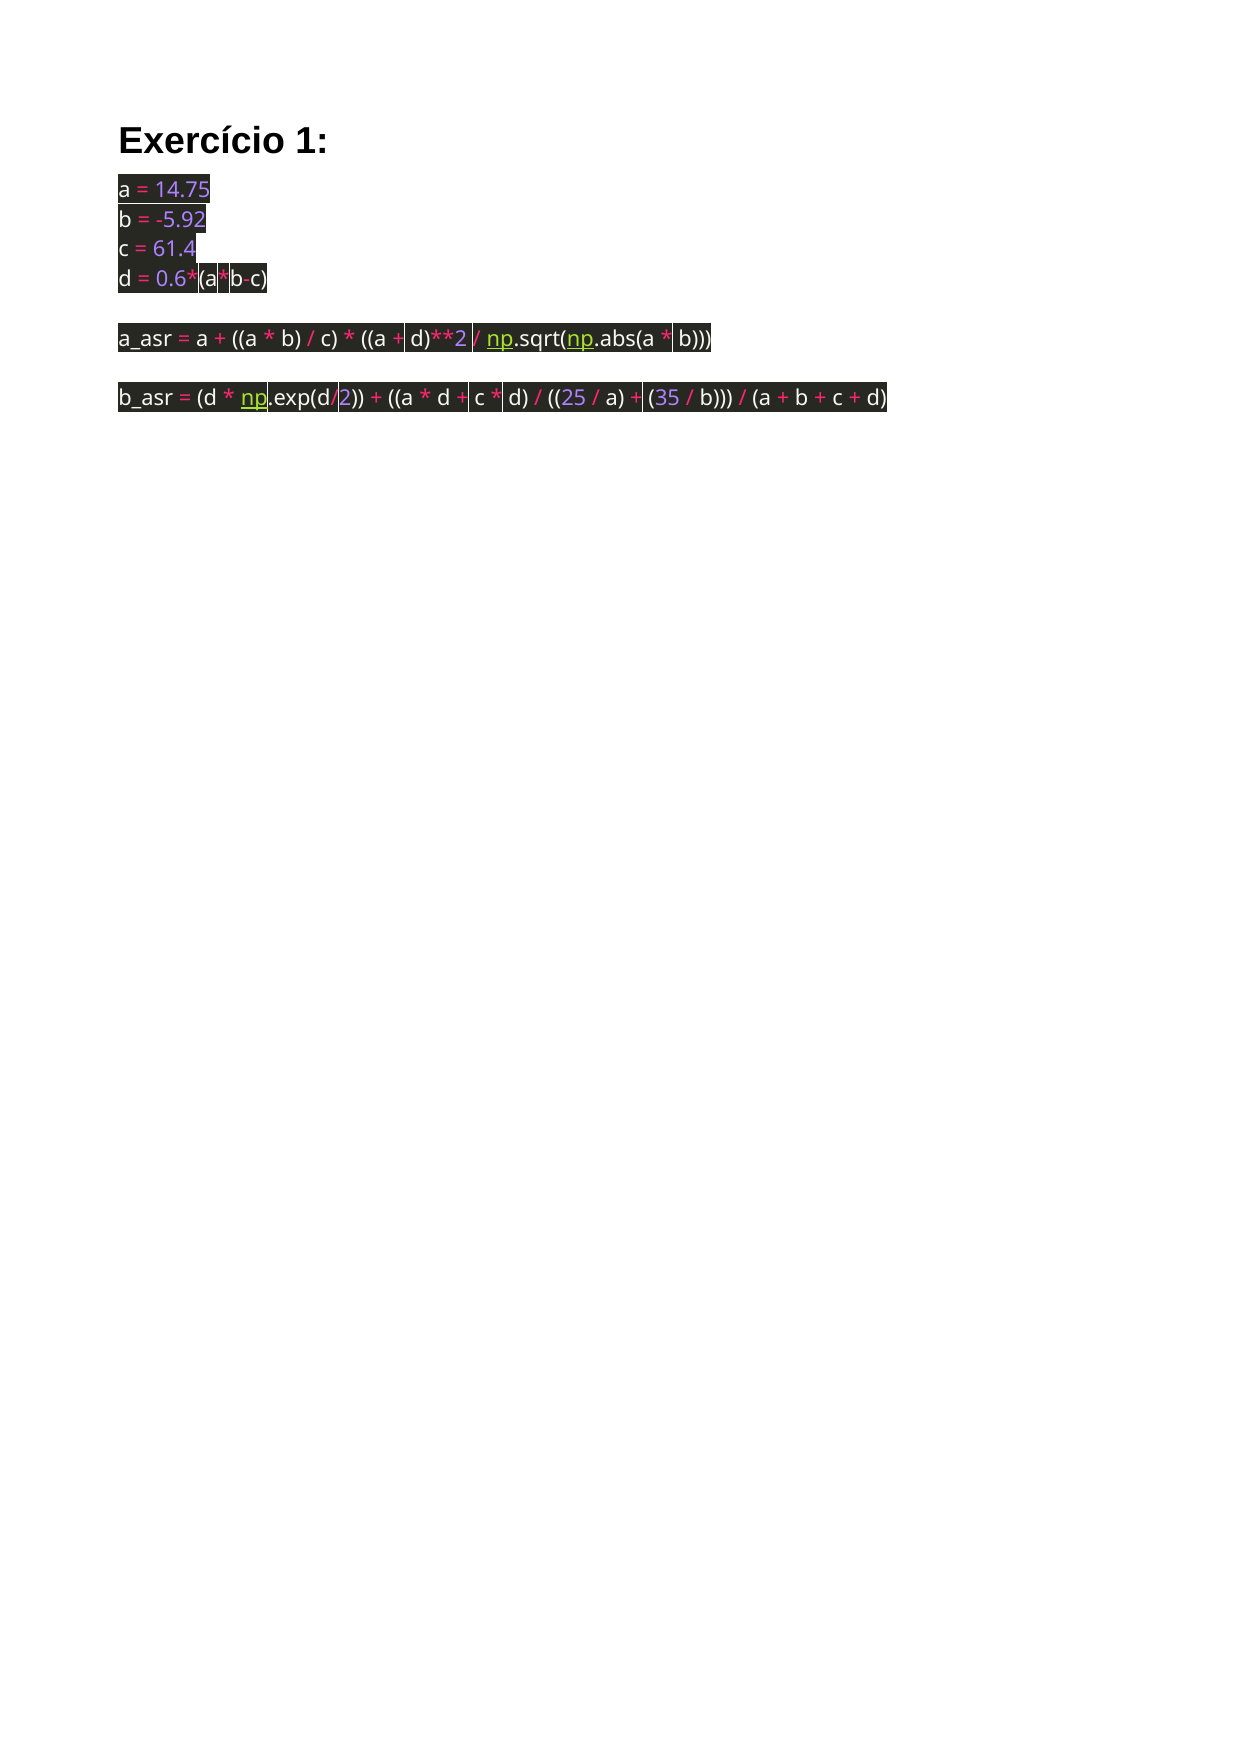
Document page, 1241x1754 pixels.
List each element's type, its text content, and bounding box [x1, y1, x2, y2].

text a = 14.75 [118, 174, 1122, 203]
text c = 61.4 [118, 233, 1122, 263]
text b = -5.92 [118, 203, 1122, 233]
text a_asr = a + ((a * b) / c) * ((a + d)**2 / np.sqrt(np.abs(a * b))) [118, 323, 1122, 352]
text d = 0.6*(a*b-c) [118, 263, 1122, 293]
text b_asr = (d * np.exp(d/2)) + ((a * d + c * d) / ((25 / a) + (35 / b))) / (a + b + c + d) [118, 382, 1122, 412]
subtitle Exercício 1: [118, 118, 1122, 161]
